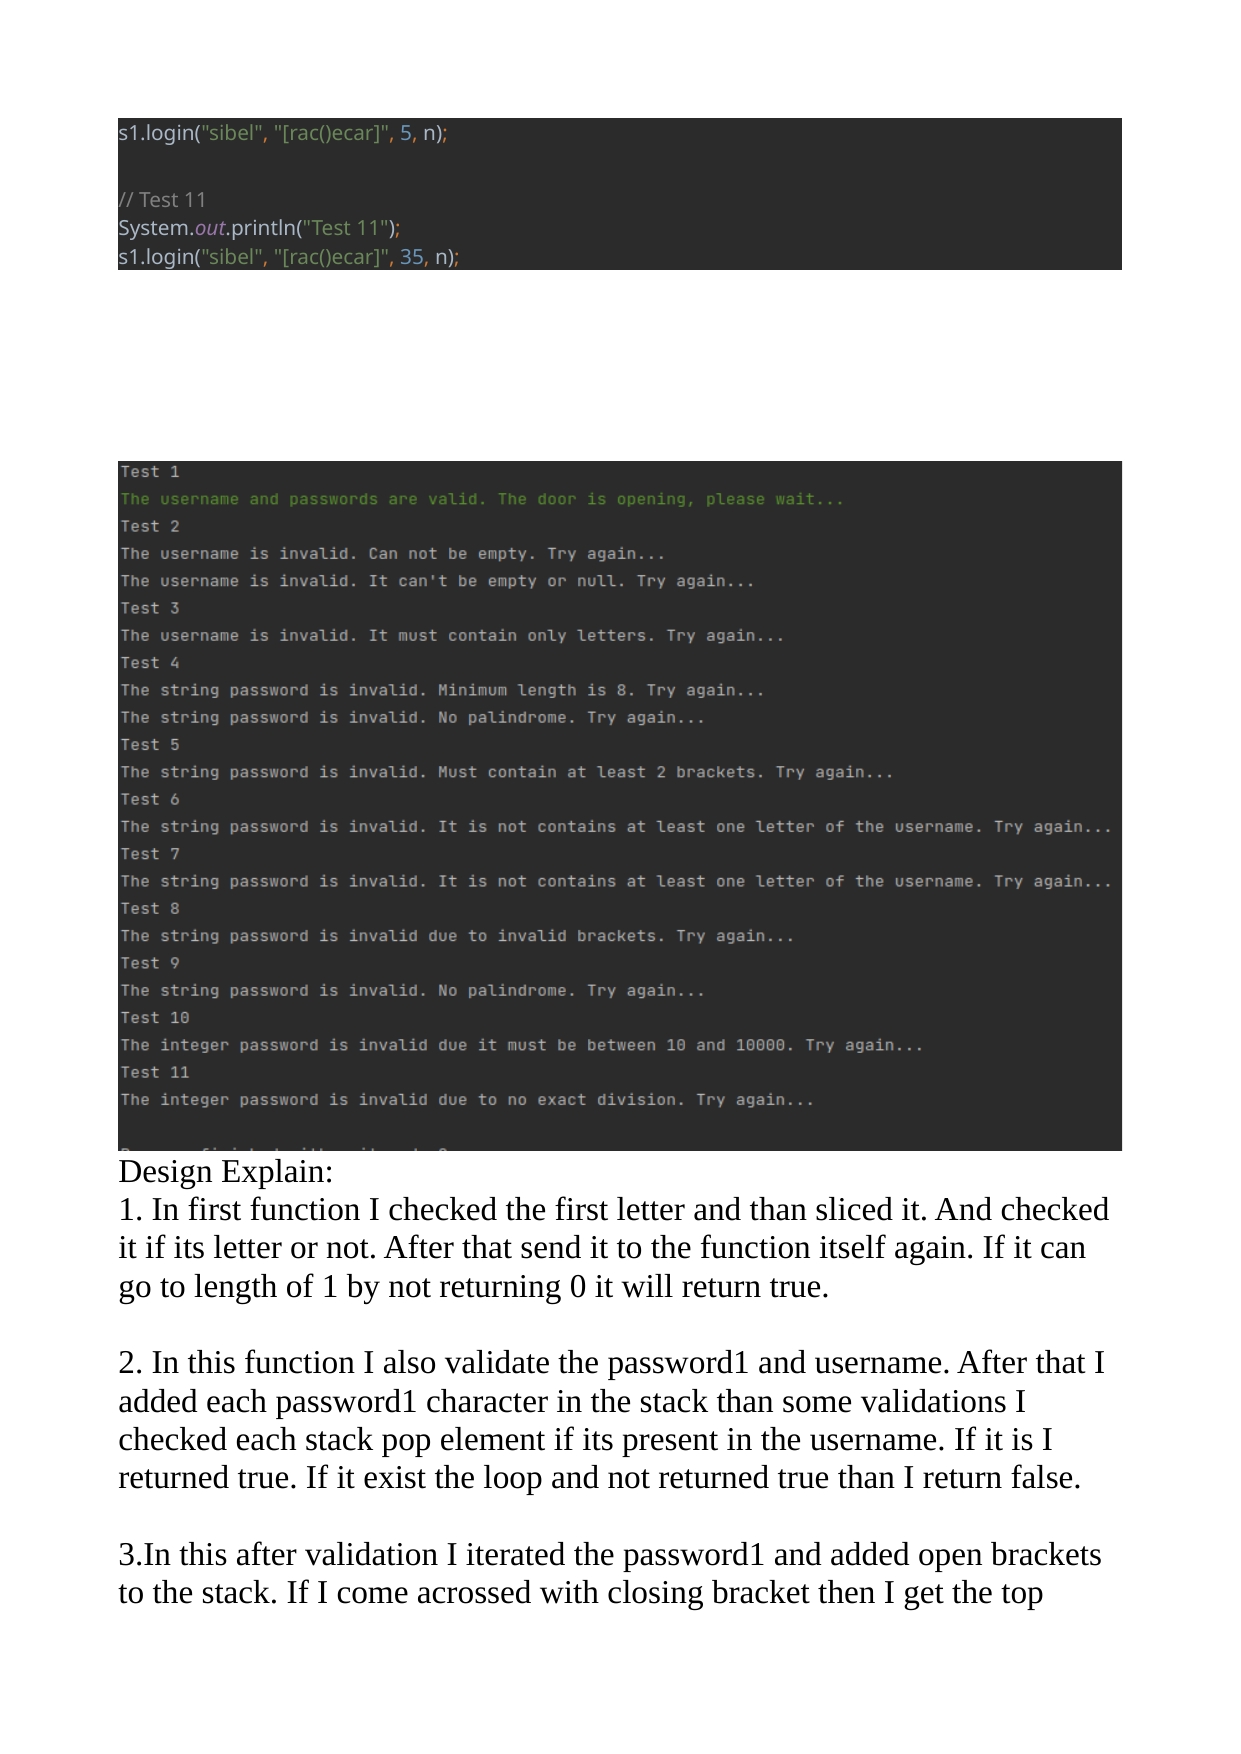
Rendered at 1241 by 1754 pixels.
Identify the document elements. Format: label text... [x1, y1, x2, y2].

text s1.login("sibel", "[rac()ecar]", 5, n); // Test 11 System.out.println("Test 11"); s1.login("sibel", "[rac()ecar]", 35, n); [118, 118, 1122, 270]
picture [118, 461, 1123, 1151]
text Design Explain: [118, 1151, 1122, 1189]
text 3.In this after validation I iterated the password1 and added open brackets to the stack. If I come acrossed with closing bracket then I get the top [118, 1534, 1122, 1611]
text 1. In first function I checked the first letter and than sliced it. And checked it if its letter or not. After that send it to the function itself again. If it can go to length of 1 by not returning 0 it will return true. [118, 1189, 1122, 1304]
text 2. In this function I also validate the password1 and username. After that I added each password1 character in the stack than some validations I checked each stack pop element if its present in the username. If it is I returned true. If it exist the loop and not returned true than I return false. [118, 1343, 1122, 1496]
